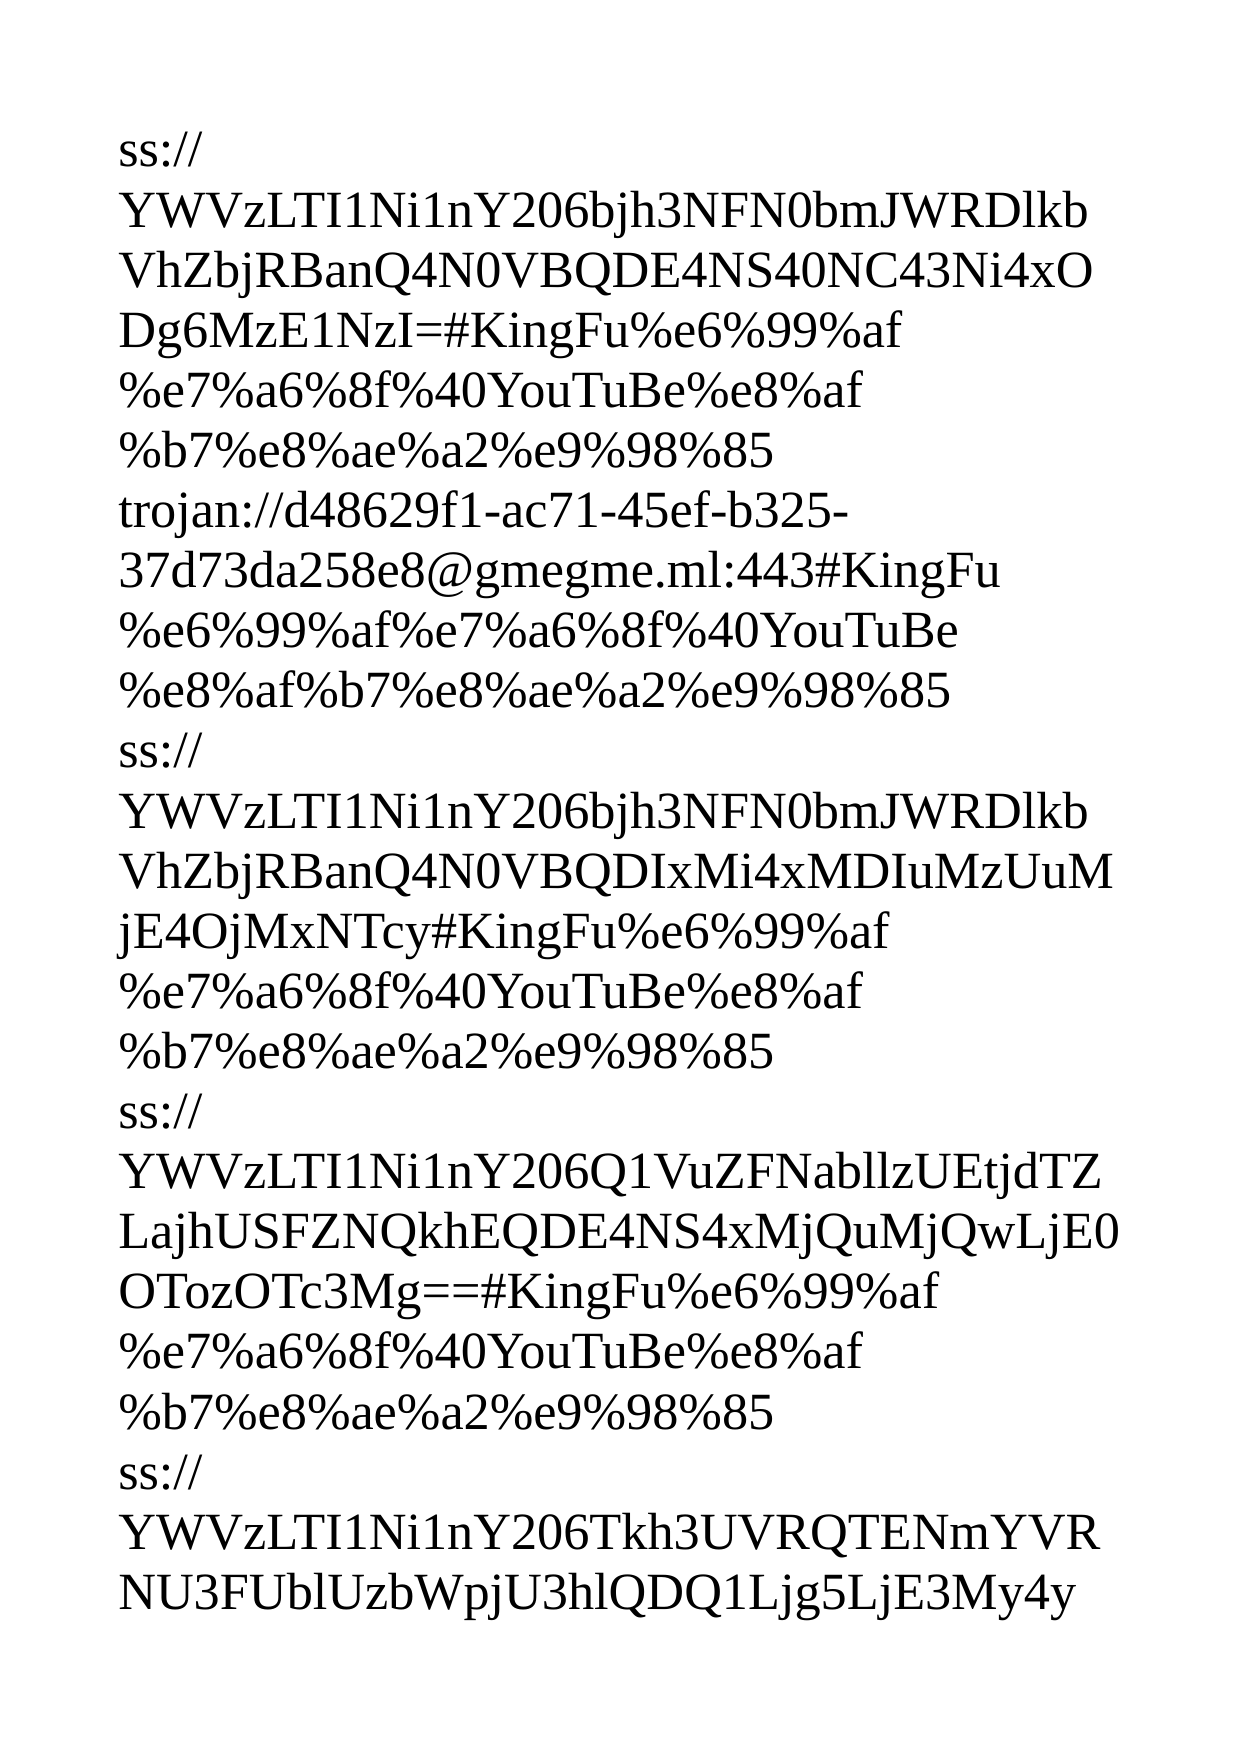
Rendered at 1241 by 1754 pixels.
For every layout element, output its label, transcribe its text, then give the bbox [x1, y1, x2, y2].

text ss://YWVzLTI1Ni1nY206bjh3NFN0bmJWRDlkbVhZbjRBanQ4N0VBQDIxMi4xMDIuMzUuMjE4OjMxNTcy#KingFu%e6%99%af%e7%a6%8f%40YouTuBe%e8%af%b7%e8%ae%a2%e9%98%85 [118, 719, 1122, 1080]
text ss://YWVzLTI1Ni1nY206Tkh3UVRQTENmYVRNU3FUblUzbWpjU3hlQDQ1Ljg5LjE3My4y [118, 1440, 1122, 1621]
text ss://YWVzLTI1Ni1nY206Q1VuZFNabllzUEtjdTZLajhUSFZNQkhEQDE4NS4xMjQuMjQwLjE0OTozOTc3Mg==#KingFu%e6%99%af%e7%a6%8f%40YouTuBe%e8%af%b7%e8%ae%a2%e9%98%85 [118, 1080, 1122, 1440]
text trojan://d48629f1-ac71-45ef-b325-37d73da258e8@gmegme.ml:443#KingFu%e6%99%af%e7%a6%8f%40YouTuBe%e8%af%b7%e8%ae%a2%e9%98%85 [118, 479, 1122, 719]
text ss://YWVzLTI1Ni1nY206bjh3NFN0bmJWRDlkbVhZbjRBanQ4N0VBQDE4NS40NC43Ni4xODg6MzE1NzI=#KingFu%e6%99%af%e7%a6%8f%40YouTuBe%e8%af%b7%e8%ae%a2%e9%98%85 [118, 118, 1122, 479]
